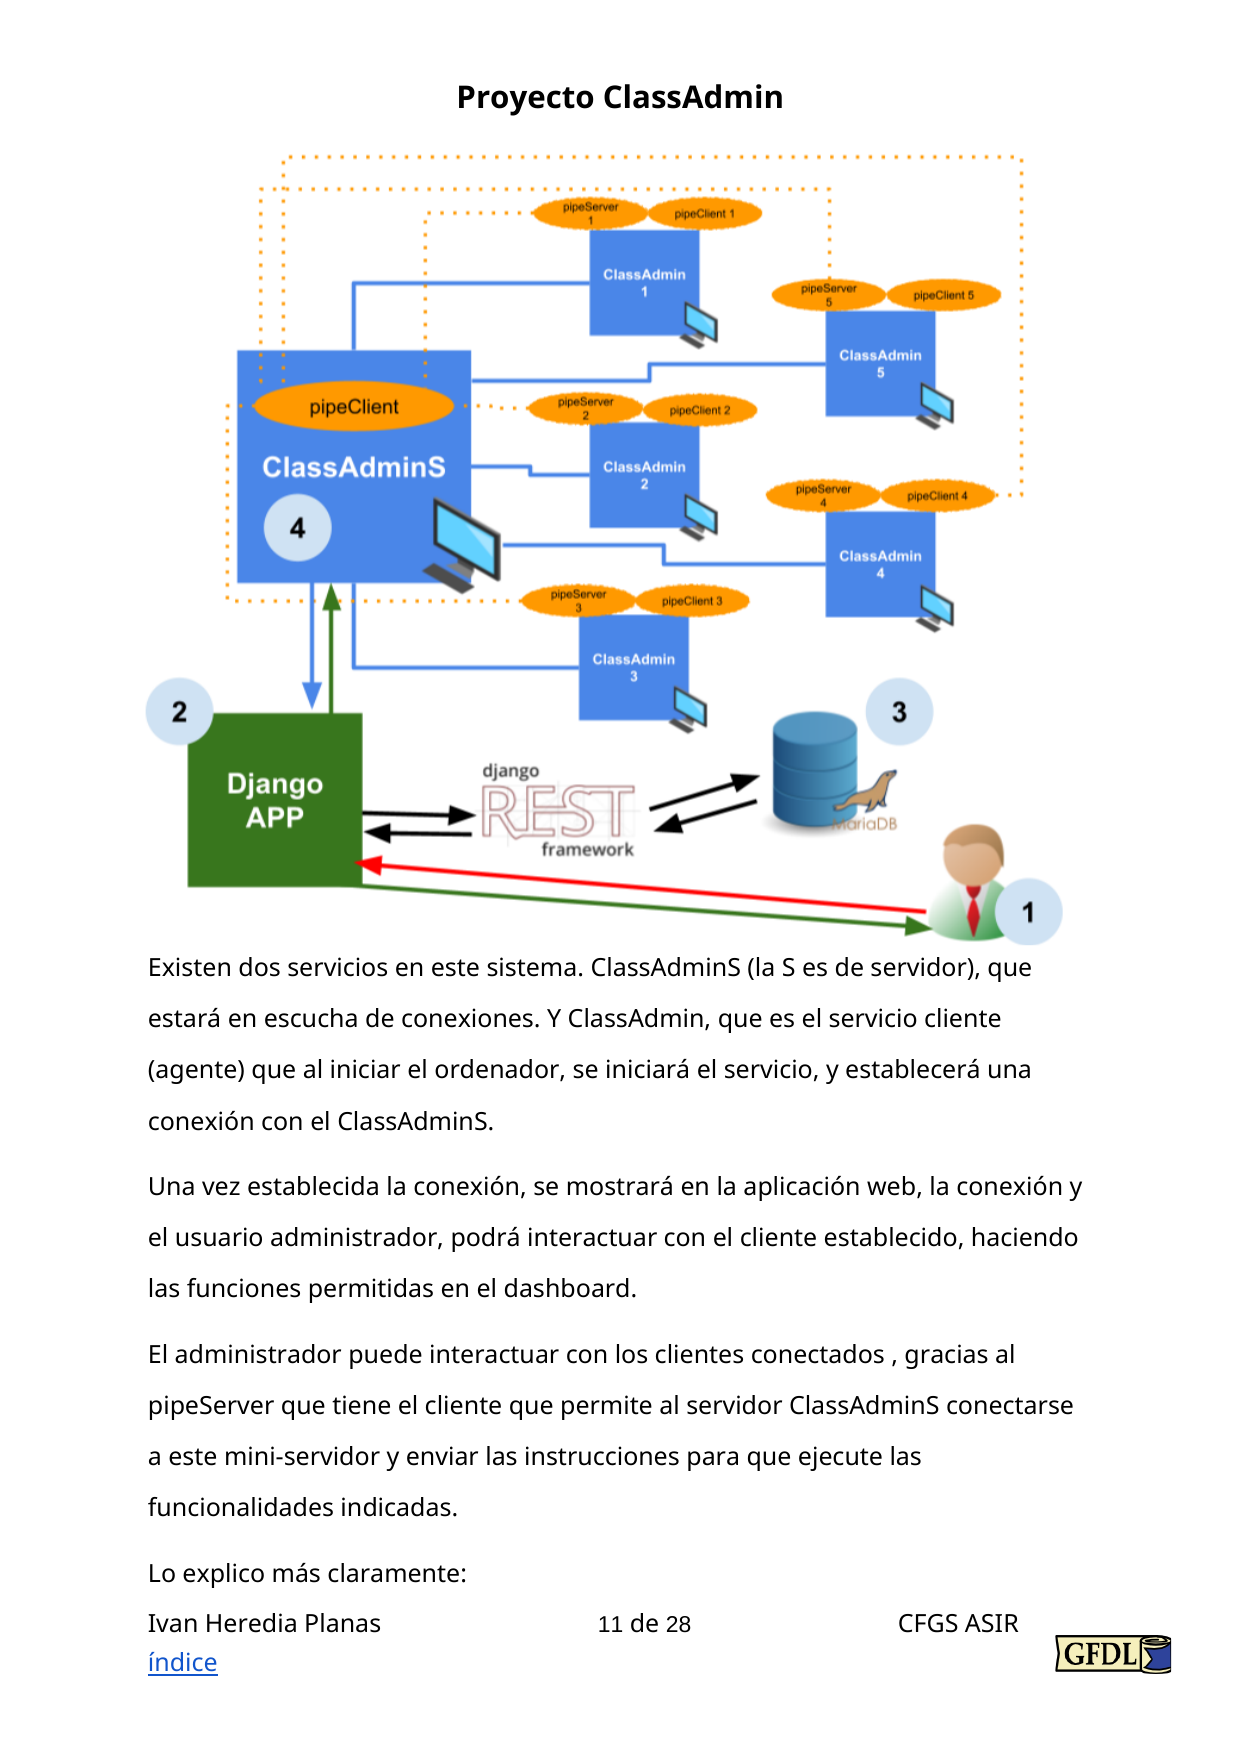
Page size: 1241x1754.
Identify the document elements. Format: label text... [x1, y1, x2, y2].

text Una vez establecida la conexión, se mostrará en la aplicación web, la conexión y el usuario administrador, podrá interactuar con el cliente establecido, haciendo las funciones permitidas en el dashboard. [148, 1169, 1093, 1305]
picture [142, 150, 1064, 950]
text Existen dos servicios en este sistema. ClassAdminS (la S es de servidor), que estará en escucha de conexiones. Y ClassAdmin, que es el servicio cliente (agente) que al iniciar el ordenador, se iniciará el servicio, y establecerá una conexión con el ClassAdminS. [148, 150, 1093, 1137]
text Lo explico más claramente: [148, 1555, 1093, 1589]
text El administrador puede interactuar con los clientes conectados , gracias al pipeServer que tiene el cliente que permite al servidor ClassAdminS conectarse a este mini-servidor y enviar las instrucciones para que ejecute las funcionalidades indicadas. [148, 1336, 1093, 1524]
picture [1055, 1635, 1172, 1674]
